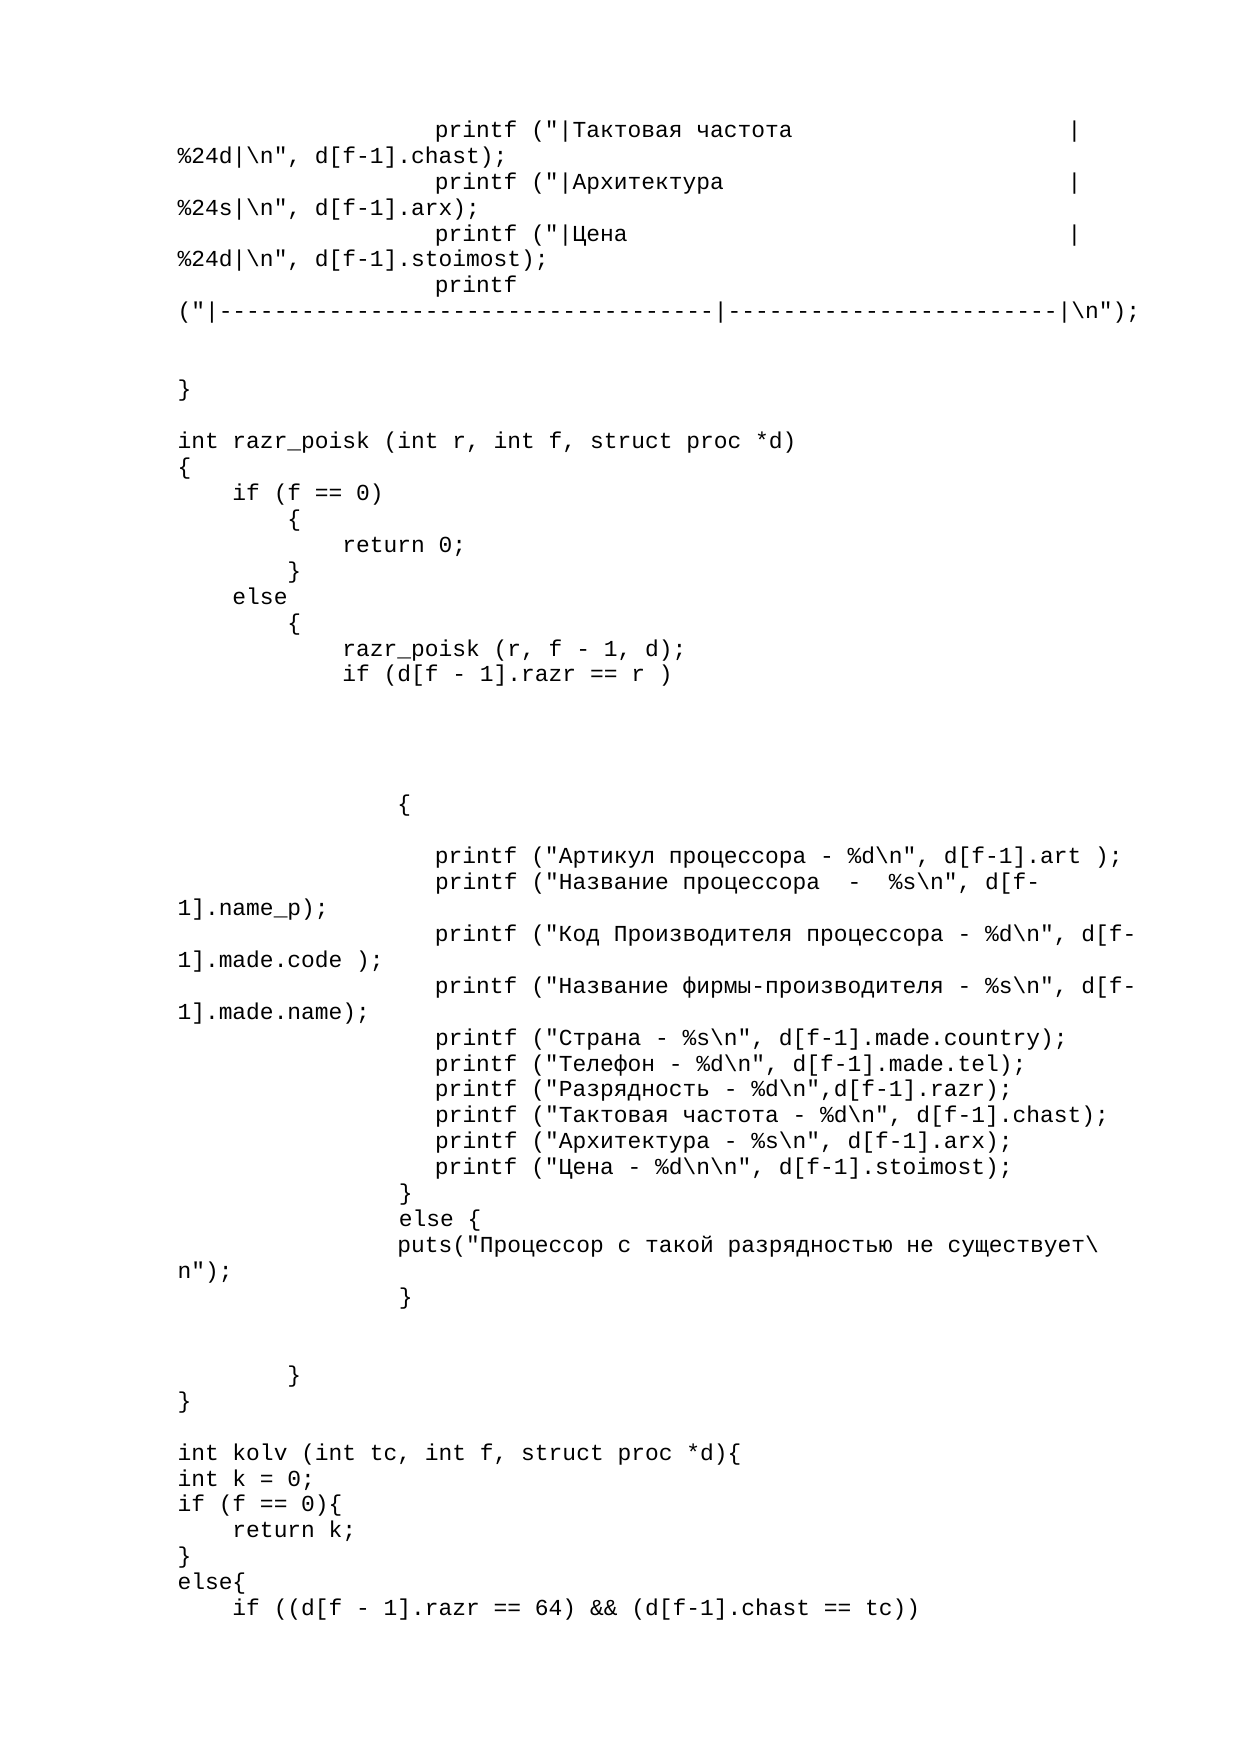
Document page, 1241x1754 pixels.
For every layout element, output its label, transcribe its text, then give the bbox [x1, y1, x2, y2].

text printf ("|Цена |%24d|\n", d[f-1].stoimost); [177, 222, 1152, 274]
text printf ("Тактовая частота - %d\n", d[f-1].chast); [177, 1104, 1152, 1130]
text printf ("Название процессора - %s\n", d[f-1].name_p); [177, 870, 1152, 922]
text { [177, 507, 1152, 533]
text return k; [177, 1519, 1152, 1545]
text printf ("|Архитектура |%24s|\n", d[f-1].arx); [177, 170, 1152, 222]
text printf ("Разрядность - %d\n",d[f-1].razr); [177, 1078, 1152, 1104]
text return 0; [177, 533, 1152, 559]
text razr_poisk (r, f - 1, d); [177, 637, 1152, 663]
text printf ("Страна - %s\n", d[f-1].made.country); [177, 1026, 1152, 1052]
text printf ("|Тактовая частота |%24d|\n", d[f-1].chast); [177, 118, 1152, 170]
text { [177, 611, 1152, 637]
text if ((d[f - 1].razr == 64) && (d[f-1].chast == tc)) [177, 1597, 1152, 1622]
text if (d[f - 1].razr == r ) [177, 663, 1152, 689]
text } [177, 1182, 1152, 1207]
text printf ("Телефон - %d\n", d[f-1].made.tel); [177, 1052, 1152, 1078]
text } [177, 1545, 1152, 1571]
text puts("Процессор с такой разрядностью не существует\n"); [177, 1233, 1152, 1285]
text if (f == 0) [177, 481, 1152, 507]
text else [177, 585, 1152, 611]
text printf ("Архитектура - %s\n", d[f-1].arx); [177, 1130, 1152, 1156]
text } [177, 1389, 1152, 1415]
text printf ("Код Производителя процессора - %d\n", d[f-1].made.code ); [177, 922, 1152, 974]
text else { [177, 1207, 1152, 1233]
text printf ("Цена - %d\n\n", d[f-1].stoimost); [177, 1156, 1152, 1182]
text printf ("Артикул процессора - %d\n", d[f-1].art ); [177, 844, 1152, 870]
text int razr_poisk (int r, int f, struct proc *d) [177, 429, 1152, 455]
text if (f == 0){ [177, 1493, 1152, 1519]
text printf ("Название фирмы-производителя - %s\n", d[f-1].made.name); [177, 974, 1152, 1026]
text { [177, 792, 1152, 818]
text int kolv (int tc, int f, struct proc *d){ [177, 1441, 1152, 1467]
text int k = 0; [177, 1467, 1152, 1493]
text } [177, 377, 1152, 403]
text } [177, 559, 1152, 585]
text } [177, 1285, 1152, 1311]
text else{ [177, 1571, 1152, 1597]
text } [177, 1363, 1152, 1389]
text printf ("|------------------------------------|------------------------|\n"); [177, 274, 1152, 326]
text { [177, 455, 1152, 481]
